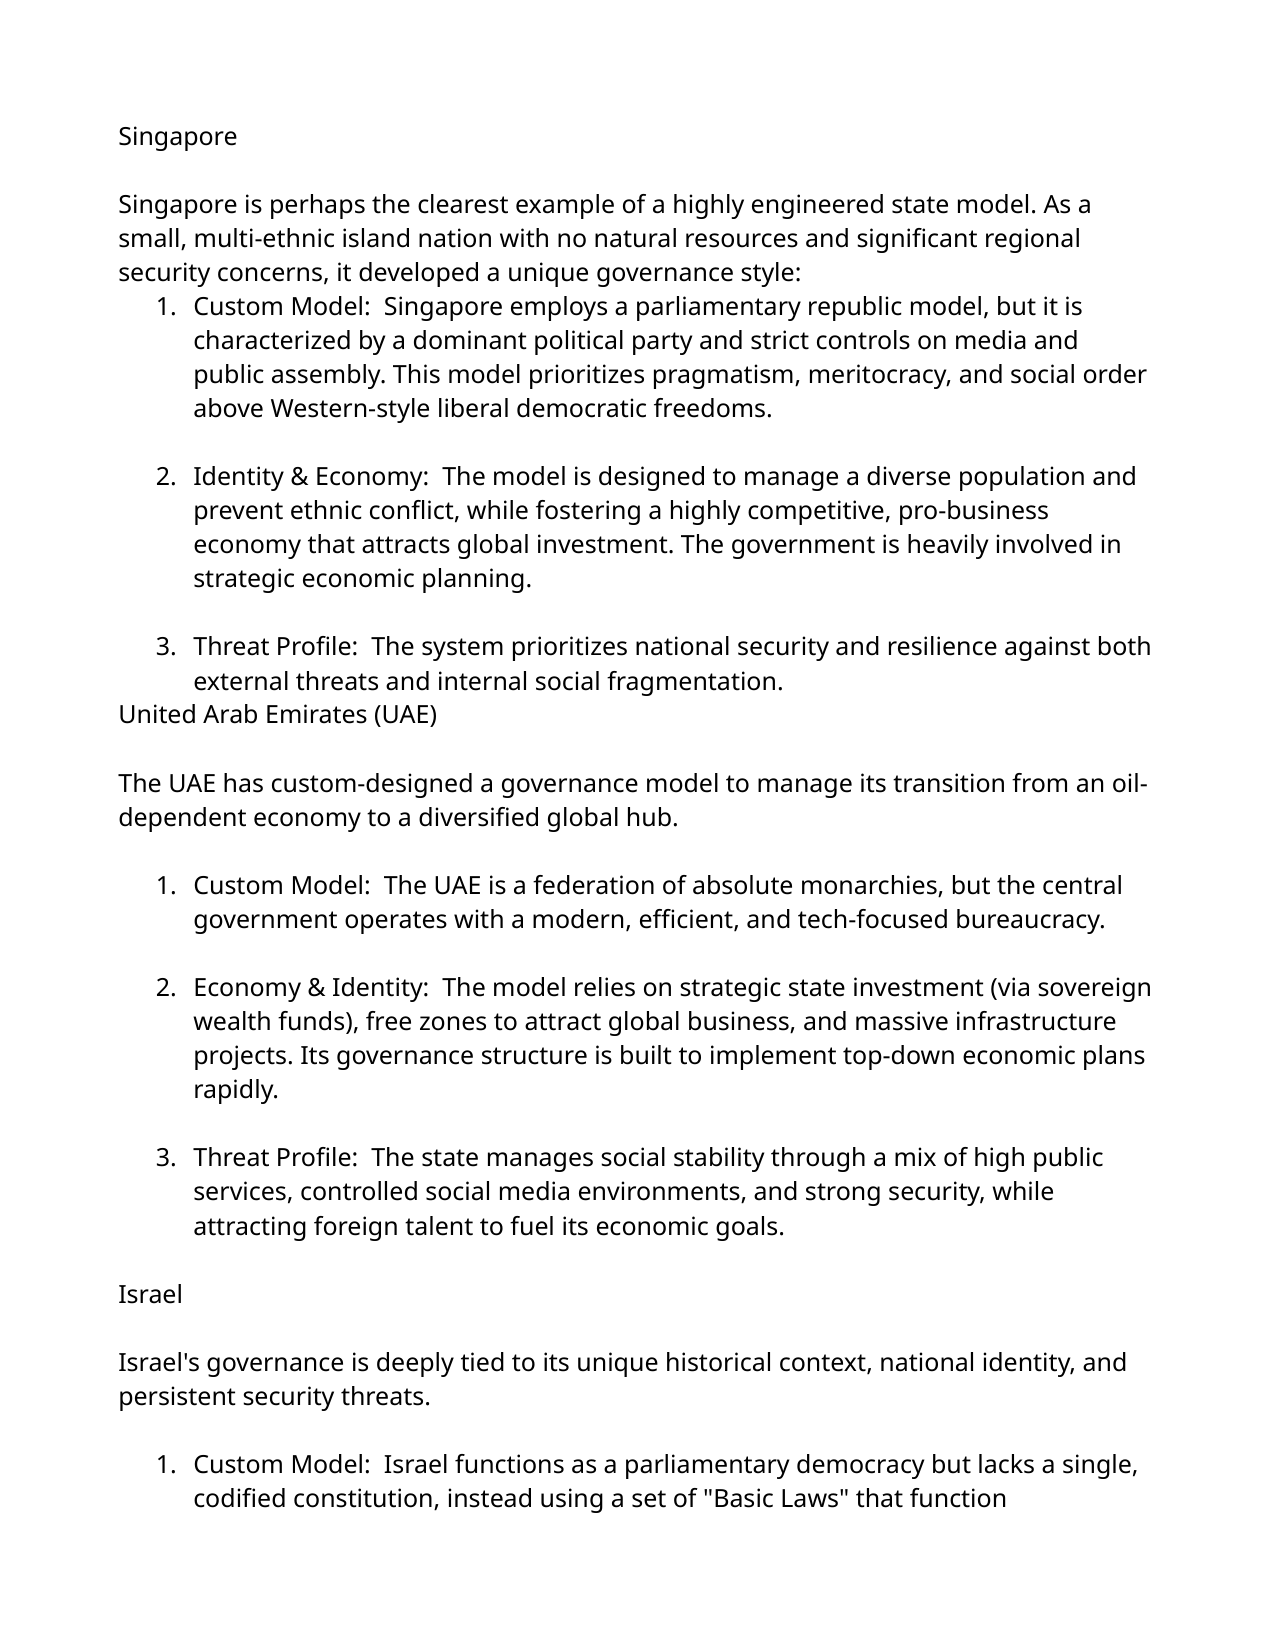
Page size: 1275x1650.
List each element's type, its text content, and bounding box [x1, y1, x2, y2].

list Custom Model: The UAE is a federation of absolute monarchies, but the central government operates with a modern, efficient, and tech-focused bureaucracy. [156, 867, 1157, 936]
text Israel's governance is deeply tied to its unique historical context, national identity, and persistent security threats. [118, 1344, 1157, 1412]
list Custom Model: Singapore employs a parliamentary republic model, but it is characterized by a dominant political party and strict controls on media and public assembly. This model prioritizes pragmatism, meritocracy, and social order above Western-style liberal democratic freedoms. [156, 288, 1157, 425]
list Threat Profile: The state manages social stability through a mix of high public services, controlled social media environments, and strong security, while attracting foreign talent to fuel its economic goals. [156, 1140, 1157, 1242]
text Israel [118, 1276, 1157, 1310]
text United Arab Emirates (UAE) [118, 697, 1157, 731]
list Economy & Identity: The model relies on strategic state investment (via sovereign wealth funds), free zones to attract global business, and massive infrastructure projects. Its governance structure is built to implement top-down economic plans rapidly. [156, 970, 1157, 1106]
list Threat Profile: The system prioritizes national security and resilience against both external threats and internal social fragmentation. [156, 629, 1157, 697]
text Singapore [118, 118, 1157, 152]
text Singapore is perhaps the clearest example of a highly engineered state model. As a small, multi-ethnic island nation with no natural resources and significant regional security concerns, it developed a unique governance style: [118, 186, 1157, 288]
list Identity & Economy: The model is designed to manage a diverse population and prevent ethnic conflict, while fostering a highly competitive, pro-business economy that attracts global investment. The government is heavily involved in strategic economic planning. [156, 459, 1157, 595]
text The UAE has custom-designed a governance model to manage its transition from an oil-dependent economy to a diversified global hub. [118, 765, 1157, 833]
list Custom Model: Israel functions as a parliamentary democracy but lacks a single, codified constitution, instead using a set of "Basic Laws" that function [156, 1447, 1157, 1515]
